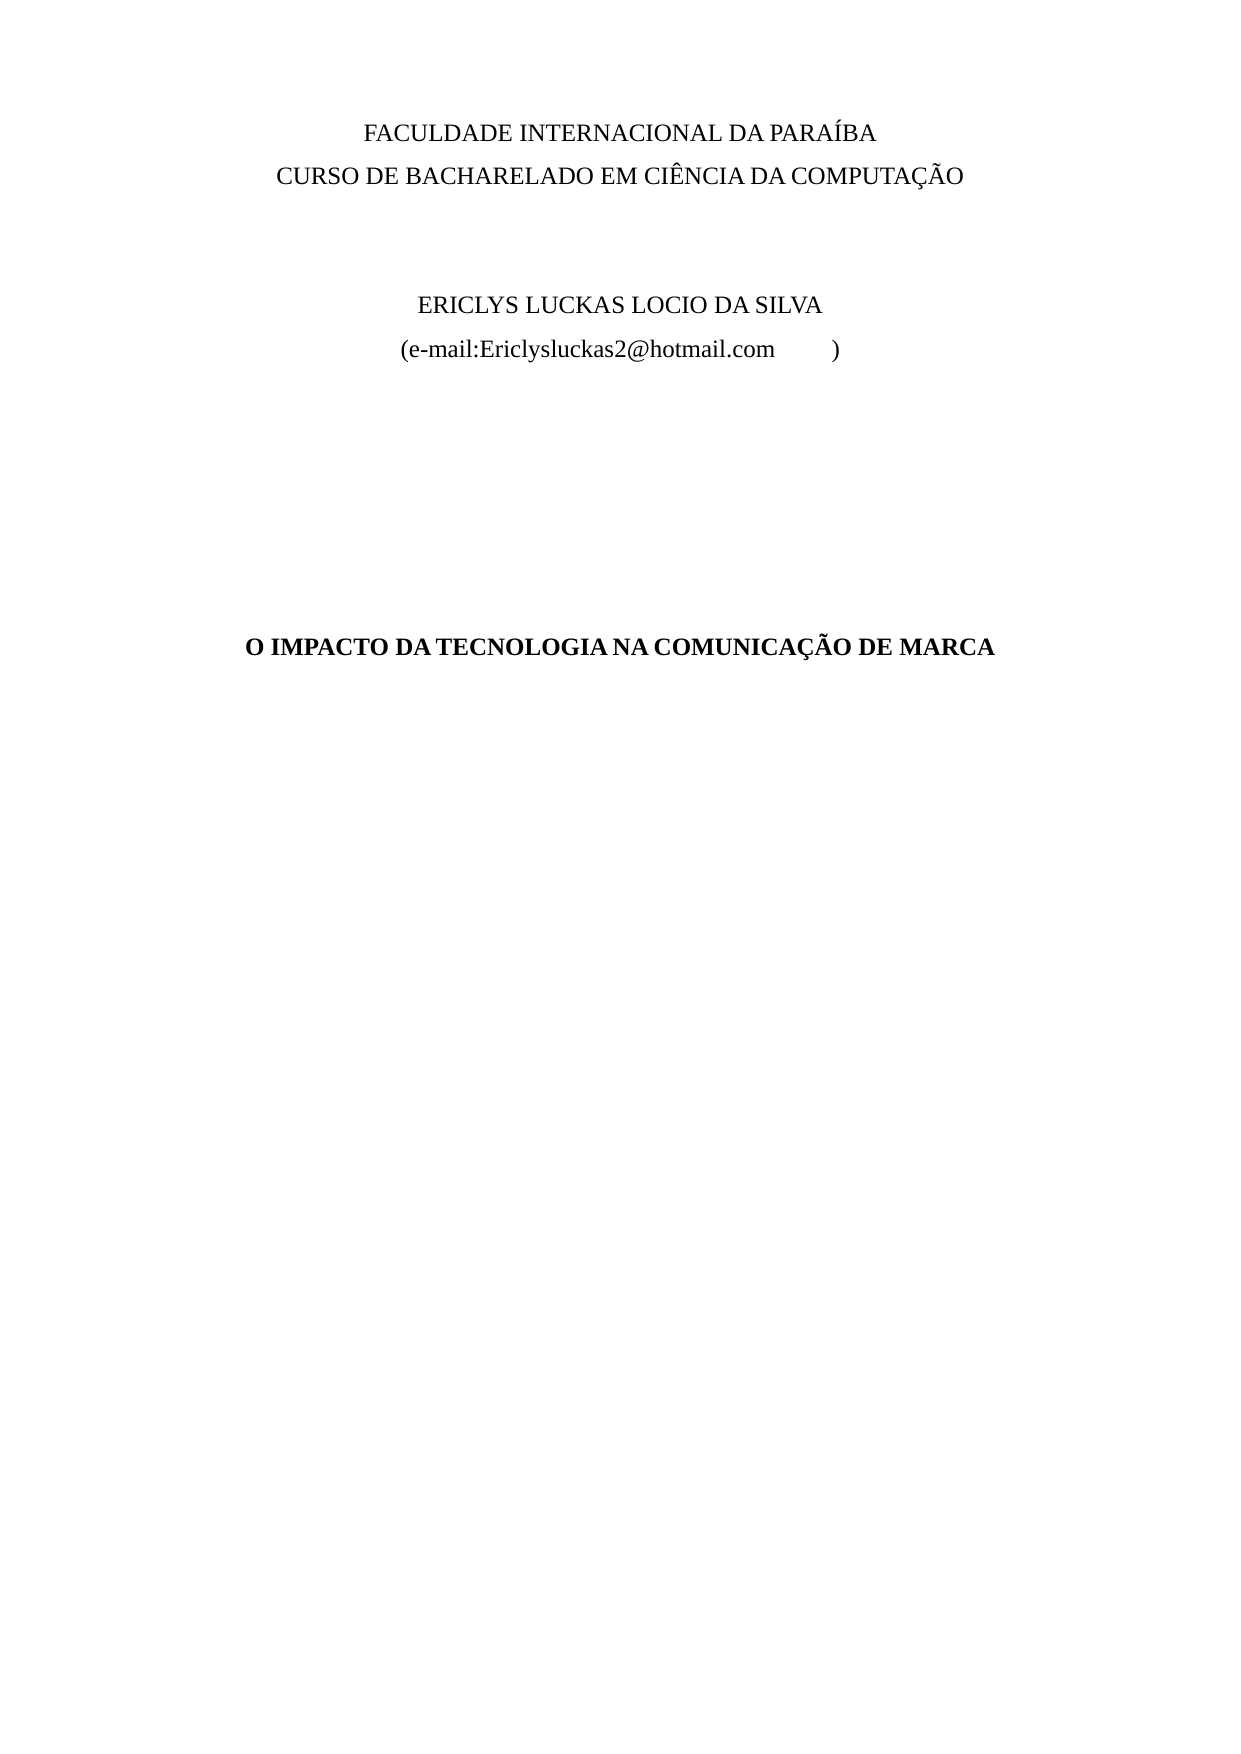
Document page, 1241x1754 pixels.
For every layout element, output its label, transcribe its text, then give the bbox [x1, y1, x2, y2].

text (e-mail:Ericlysluckas2@hotmail.com ) [118, 334, 1122, 362]
text CURSO DE BACHARELADO EM CIÊNCIA DA COMPUTAÇÃO [118, 161, 1122, 190]
subtitle O IMPACTO DA TECNOLOGIA NA COMUNICAÇÃO DE MARCA [118, 632, 1122, 661]
text ERICLYS LUCKAS LOCIO DA SILVA [118, 291, 1122, 319]
text FACULDADE INTERNACIONAL DA PARAÍBA [118, 118, 1122, 147]
